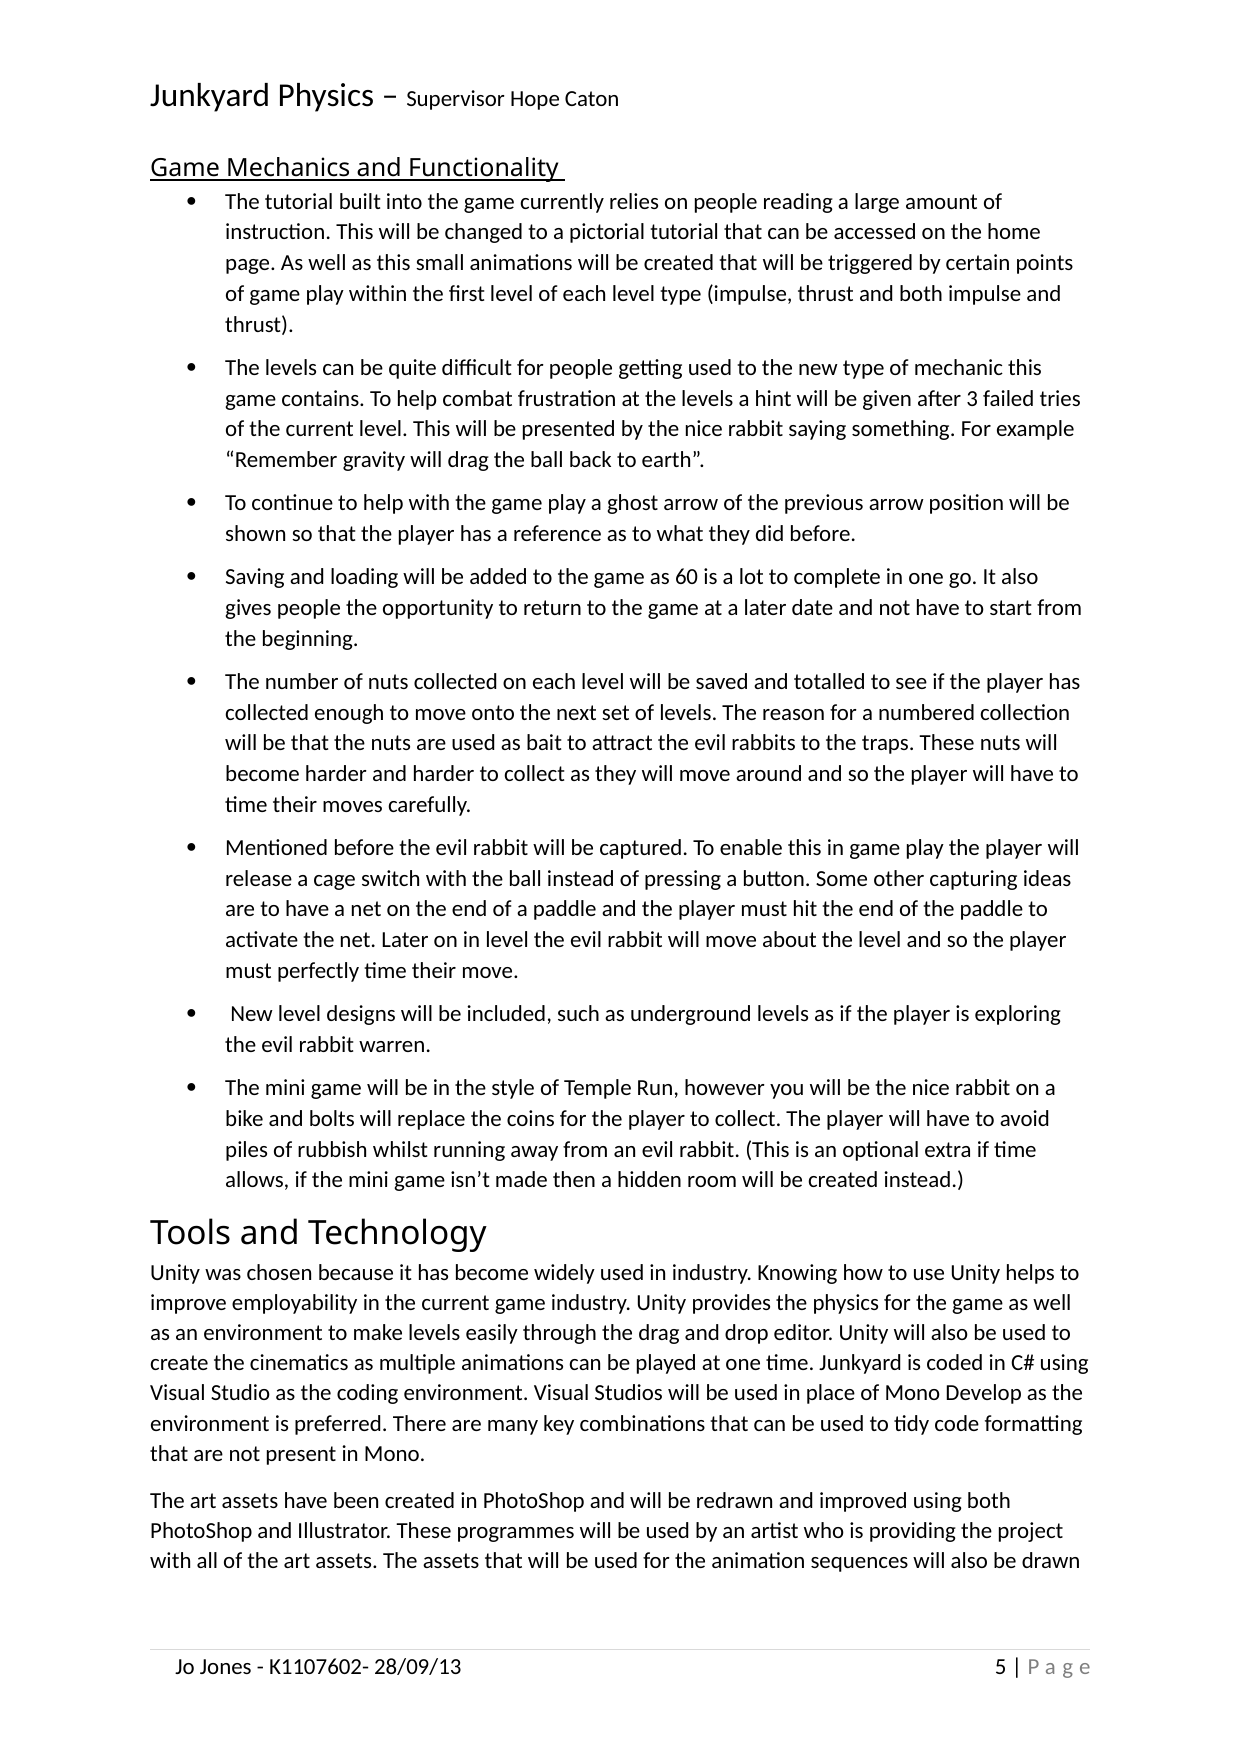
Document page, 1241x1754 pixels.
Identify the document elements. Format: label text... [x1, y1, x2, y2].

list Saving and loading will be added to the game as 60 is a lot to complete in one go. It also gives people the opportunity to return to the game at a later date and not have to start from the beginning. [187, 562, 1090, 652]
list Mentioned before the evil rabbit will be captured. To enable this in game play the player will release a cage switch with the ball instead of pressing a button. Some other capturing ideas are to have a net on the end of a paddle and the player must hit the end of the paddle to activate the net. Later on in level the evil rabbit will move about the level and so the player must perfectly time their move. [187, 833, 1090, 984]
list The levels can be quite difficult for people getting used to the new type of mechanic this game contains. To help combat frustration at the levels a hint will be given after 3 failed tries of the current level. This will be presented by the nice rabbit saying something. For example “Remember gravity will drag the ball back to earth”. [187, 353, 1090, 473]
list The tutorial built into the game currently relies on people reading a large amount of instruction. This will be changed to a pictorial tutorial that can be accessed on the home page. As well as this small animations will be created that will be triggered by certain points of game play within the first level of each level type (impulse, thrust and both impulse and thrust). [187, 187, 1090, 338]
text The art assets have been created in PhotoShop and will be redrawn and improved using both PhotoShop and Illustrator. These programmes will be used by an artist who is providing the project with all of the art assets. The assets that will be used for the animation sequences will also be drawn [150, 1486, 1090, 1574]
list New level designs will be included, such as underground levels as if the player is exploring the evil rabbit warren. [187, 999, 1090, 1058]
list To continue to help with the game play a ghost arrow of the previous arrow position will be shown so that the player has a reference as to what they did before. [187, 488, 1090, 547]
list The mini game will be in the style of Temple Run, however you will be the nice rabbit on a bike and bolts will replace the coins for the player to collect. The player will have to avoid piles of rubbish whilst running away from an evil rabbit. (This is an optional extra if time allows, if the mini game isn’t made then a hidden room will be created instead.) [187, 1073, 1090, 1193]
list The number of nuts collected on each level will be saved and totalled to see if the player has collected enough to move onto the next set of levels. The reason for a numbered collection will be that the nuts are used as bait to attract the evil rabbits to the traps. These nuts will become harder and harder to collect as they will move around and so the player will have to time their moves carefully. [187, 667, 1090, 818]
subtitle Tools and Technology [150, 1209, 1090, 1254]
text Unity was chosen because it has become widely used in industry. Knowing how to use Unity helps to improve employability in the current game industry. Unity provides the physics for the game as well as an environment to make levels easily through the drag and drop editor. Unity will also be used to create the cinematics as multiple animations can be played at one time. Junkyard is coded in C# using Visual Studio as the coding environment. Visual Studios will be used in place of Mono Develop as the environment is preferred. There are many key combinations that can be used to tidy code formatting that are not present in Mono. [150, 1258, 1090, 1467]
subtitle Game Mechanics and Functionality [150, 150, 1090, 184]
